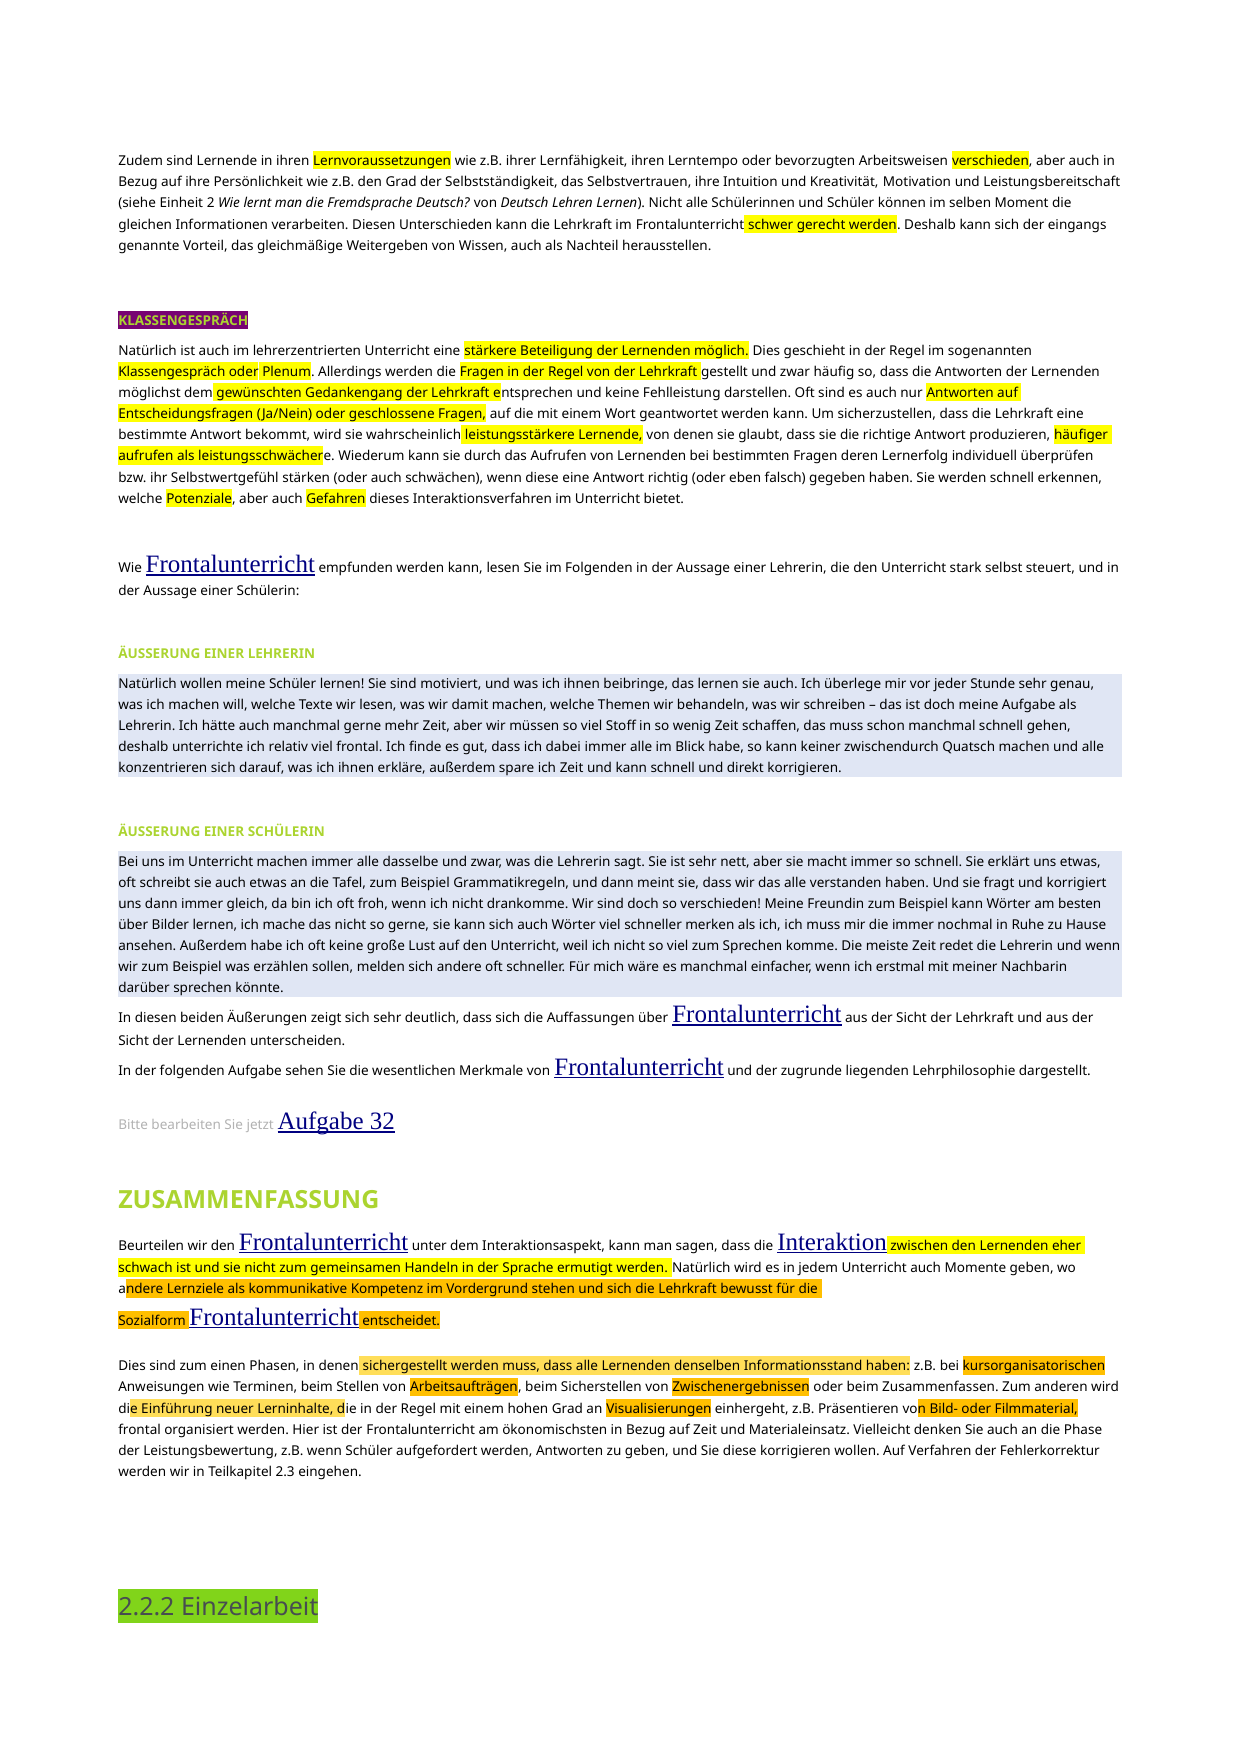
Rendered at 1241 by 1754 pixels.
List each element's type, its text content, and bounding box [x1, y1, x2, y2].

subtitle ÄUSSERUNG EINER LEHRERIN [118, 644, 1122, 662]
text Wie Frontalunterricht empfunden werden kann, lesen Sie im Folgenden in der Aussage einer Lehrerin, die den Unterricht stark selbst steuert, und in der Aussage einer Schülerin: [118, 549, 1122, 599]
text Bitte bearbeiten Sie jetzt Aufgabe 32 [118, 1106, 1122, 1135]
subtitle KLASSENGESPRÄCH [118, 311, 1122, 329]
text Natürlich wollen meine Schüler lernen! Sie sind motiviert, und was ich ihnen beibringe, das lernen sie auch. Ich überlege mir vor jeder Stunde sehr genau, was ich machen will, welche Texte wir lesen, was wir damit machen, welche Themen wir behandeln, was wir schreiben – das ist doch meine Aufgabe als Lehrerin. Ich hätte auch manchmal gerne mehr Zeit, aber wir müssen so viel Stoff in so wenig Zeit schaffen, das muss schon manchmal schnell gehen, deshalb unterrichte ich relativ viel frontal. Ich finde es gut, dass ich dabei immer alle im Blick habe, so kann keiner zwischendurch Quatsch machen und alle konzentrieren sich darauf, was ich ihnen erkläre, außerdem spare ich Zeit und kann schnell und direkt korrigieren. [118, 674, 1122, 777]
text In diesen beiden Äußerungen zeigt sich sehr deutlich, dass sich die Auffassungen über Frontalunterricht aus der Sicht der Lehrkraft und aus der Sicht der Lernenden unterscheiden. [118, 999, 1122, 1049]
text Natürlich ist auch im lehrerzentrierten Unterricht eine stärkere Beteiligung der Lernenden möglich. Dies geschieht in der Regel im sogenannten Klassengespräch oder Plenum. Allerdings werden die Fragen in der Regel von der Lehrkraft gestellt und zwar häufig so, dass die Antworten der Lernenden möglichst dem gewünschten Gedankengang der Lehrkraft entsprechen und keine Fehlleistung darstellen. Oft sind es auch nur Antworten auf Entscheidungsfragen (Ja/Nein) oder geschlossene Fragen, auf die mit einem Wort geantwortet werden kann. Um sicherzustellen, dass die Lehrkraft eine bestimmte Antwort bekommt, wird sie wahrscheinlich leistungsstärkere Lernende, von denen sie glaubt, dass sie die richtige Antwort produzieren, häufiger aufrufen als leistungsschwächere. Wiederum kann sie durch das Aufrufen von Lernenden bei bestimmten Fragen deren Lernerfolg individuell überprüfen bzw. ihr Selbstwertgefühl stärken (oder auch schwächen), wenn diese eine Antwort richtig (oder eben falsch) gegeben haben. Sie werden schnell erkennen, welche Potenziale, aber auch Gefahren dieses Interaktionsverfahren im Unterricht bietet. [118, 341, 1122, 507]
subtitle ZUSAMMENFASSUNG [118, 1181, 1122, 1215]
text In der folgenden Aufgabe sehen Sie die wesentlichen Merkmale von Frontalunterricht und der zugrunde liegenden Lehrphilosophie dargestellt. [118, 1052, 1122, 1081]
subtitle 2.2.2 Einzelarbeit [118, 1589, 1122, 1623]
text Bei uns im Unterricht machen immer alle dasselbe und zwar, was die Lehrerin sagt. Sie ist sehr nett, aber sie macht immer so schnell. Sie erklärt uns etwas, oft schreibt sie auch etwas an die Tafel, zum Beispiel Grammatikregeln, und dann meint sie, dass wir das alle verstanden haben. Und sie fragt und korrigiert uns dann immer gleich, da bin ich oft froh, wenn ich nicht drankomme. Wir sind doch so verschieden! Meine Freundin zum Beispiel kann Wörter am besten über Bilder lernen, ich mache das nicht so gerne, sie kann sich auch Wörter viel schneller merken als ich, ich muss mir die immer nochmal in Ruhe zu Hause ansehen. Außerdem habe ich oft keine große Lust auf den Unterricht, weil ich nicht so viel zum Sprechen komme. Die meiste Zeit redet die Lehrerin und wenn wir zum Beispiel was erzählen sollen, melden sich andere oft schneller. Für mich wäre es manchmal einfacher, wenn ich erstmal mit meiner Nachbarin darüber sprechen könnte. [118, 851, 1122, 997]
text Dies sind zum einen Phasen, in denen sichergestellt werden muss, dass alle Lernenden denselben Informationsstand haben: z.B. bei kursorganisatorischen Anweisungen wie Terminen, beim Stellen von Arbeitsaufträgen, beim Sicherstellen von Zwischenergebnissen oder beim Zusammenfassen. Zum anderen wird die Einführung neuer Lerninhalte, die in der Regel mit einem hohen Grad an Visualisierungen einhergeht, z.B. Präsentieren von Bild- oder Filmmaterial, frontal organisiert werden. Hier ist der Frontalunterricht am ökonomischsten in Bezug auf Zeit und Materialeinsatz. Vielleicht denken Sie auch an die Phase der Leistungsbewertung, z.B. wenn Schüler aufgefordert werden, Antworten zu geben, und Sie diese korrigieren wollen. Auf Verfahren der Fehlerkorrektur werden wir in Teilkapitel 2.3 eingehen. [118, 1356, 1122, 1480]
text Beurteilen wir den Frontalunterricht unter dem Interaktionsaspekt, kann man sagen, dass die Interaktion zwischen den Lernenden eher schwach ist und sie nicht zum gemeinsamen Handeln in der Sprache ermutigt werden. Natürlich wird es in jedem Unterricht auch Momente geben, wo andere Lernziele als kommunikative Kompetenz im Vordergrund stehen und sich die Lehrkraft bewusst für die Sozialform Frontalunterricht entscheidet. [118, 1227, 1122, 1331]
subtitle ÄUSSERUNG EINER SCHÜLERIN [118, 822, 1122, 840]
text Zudem sind Lernende in ihren Lernvoraussetzungen wie z.B. ihrer Lernfähigkeit, ihren Lerntempo oder bevorzugten Arbeitsweisen verschieden, aber auch in Bezug auf ihre Persönlichkeit wie z.B. den Grad der Selbstständigkeit, das Selbstvertrauen, ihre Intuition und Kreativität, Motivation und Leistungsbereitschaft (siehe Einheit 2 Wie lernt man die Fremdsprache Deutsch? von Deutsch Lehren Lernen). Nicht alle Schülerinnen und Schüler können im selben Moment die gleichen Informationen verarbeiten. Diesen Unterschieden kann die Lehrkraft im Frontalunterricht schwer gerecht werden. Deshalb kann sich der eingangs genannte Vorteil, das gleichmäßige Weitergeben von Wissen, auch als Nachteil herausstellen. [118, 151, 1122, 254]
